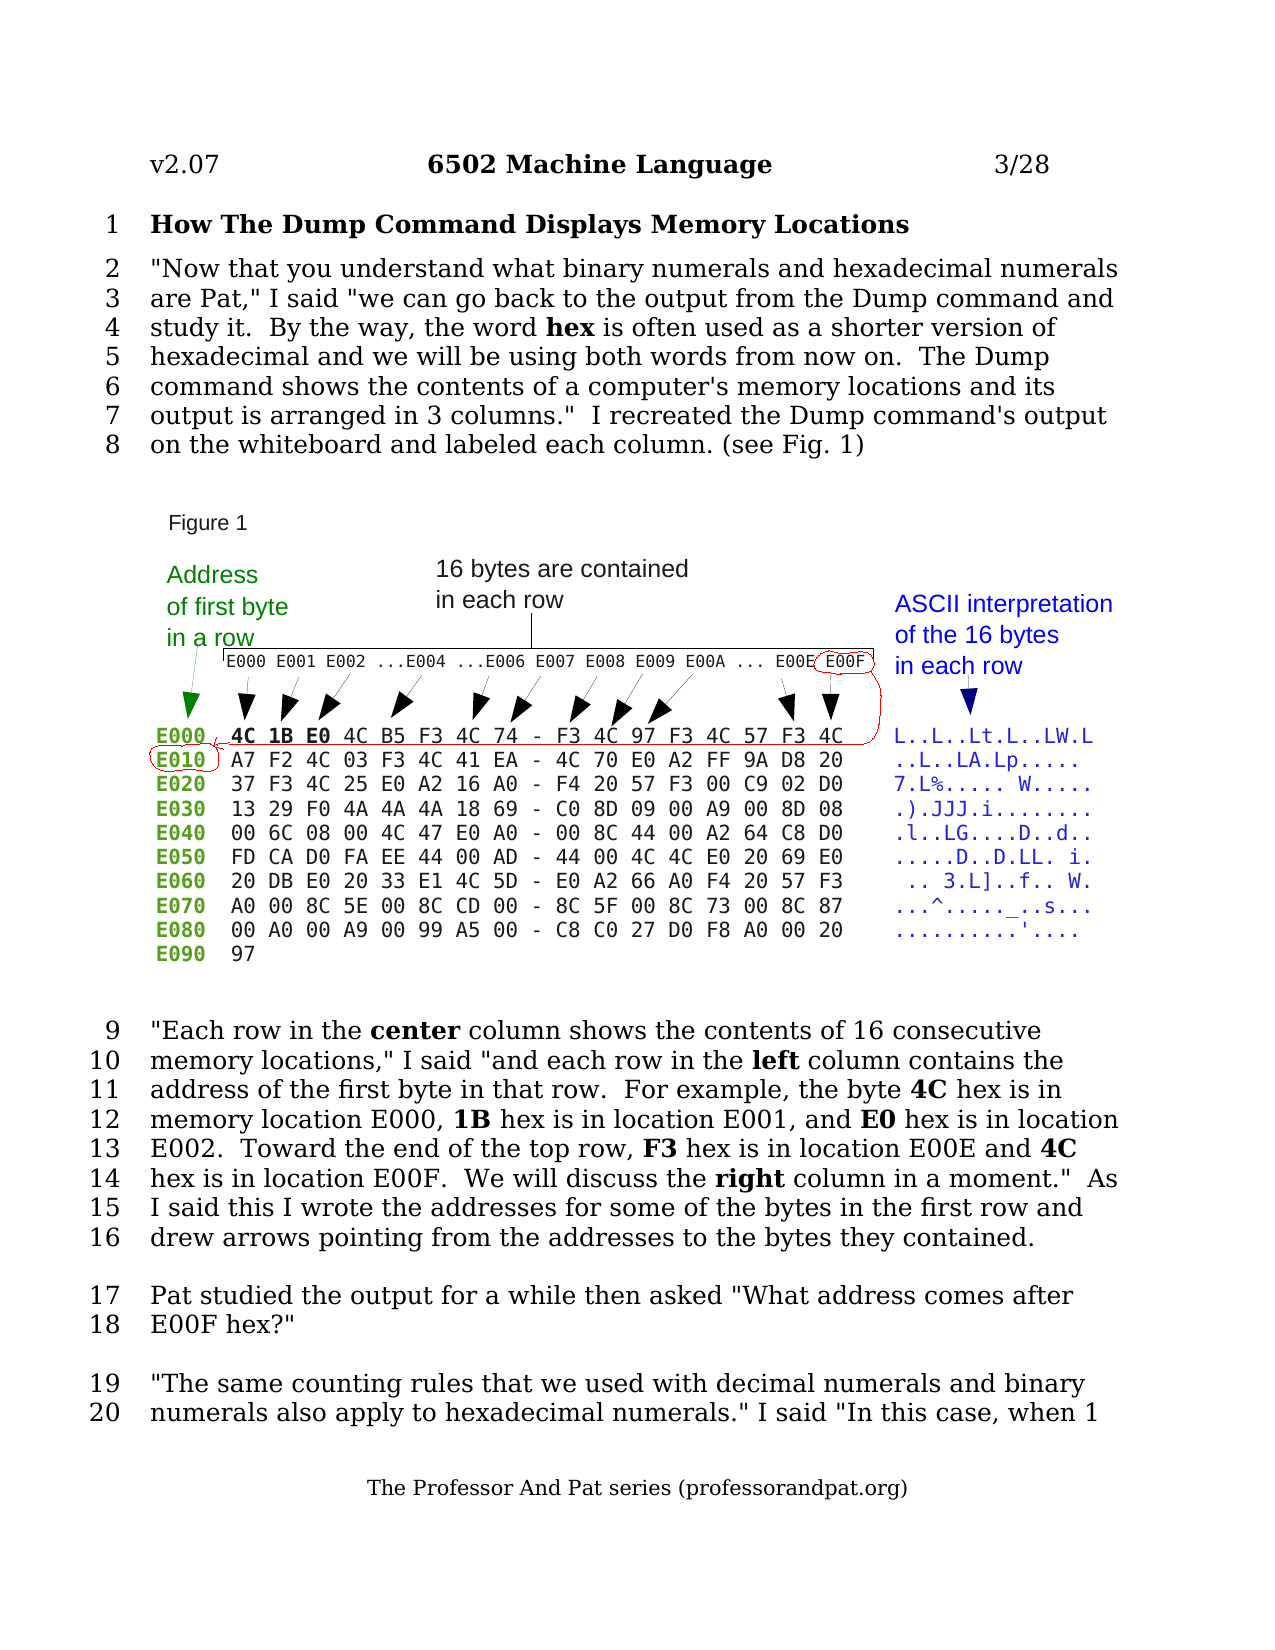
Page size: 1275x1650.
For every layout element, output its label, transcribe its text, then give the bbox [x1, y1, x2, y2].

text "The same counting rules that we used with decimal numerals and binary numerals also apply to hexadecimal numerals." I said "In this case, when 1 [150, 1369, 1125, 1428]
text "Each row in the center column shows the contents of 16 consecutive memory locations," I said "and each row in the left column contains the address of the first byte in that row. For example, the byte 4C hex is in memory location E000, 1B hex is in location E001, and E0 hex is in location E002. Toward the end of the top row, F3 hex is in location E00E and 4C hex is in location E00F. We will discuss the right column in a moment." As I said this I wrote the addresses for some of the bytes in the first row and drew arrows pointing from the addresses to the bytes they contained. [150, 1016, 1125, 1252]
text "Now that you understand what binary numerals and hexadecimal numerals are Pat," I said "we can go back to the output from the Dump command and study it. By the way, the word hex is often used as a shorter version of hexadecimal and we will be using both words from now on. The Dump command shows the contents of a computer's memory locations and its output is arranged in 3 columns." I recreated the Dump command's output on the whiteboard and labeled each column. (see Fig. 1) [150, 254, 1125, 460]
text Pat studied the output for a while then asked "What address comes after E00F hex?" [150, 1281, 1125, 1340]
subtitle How The Dump Command Displays Memory Locations [150, 210, 1125, 239]
